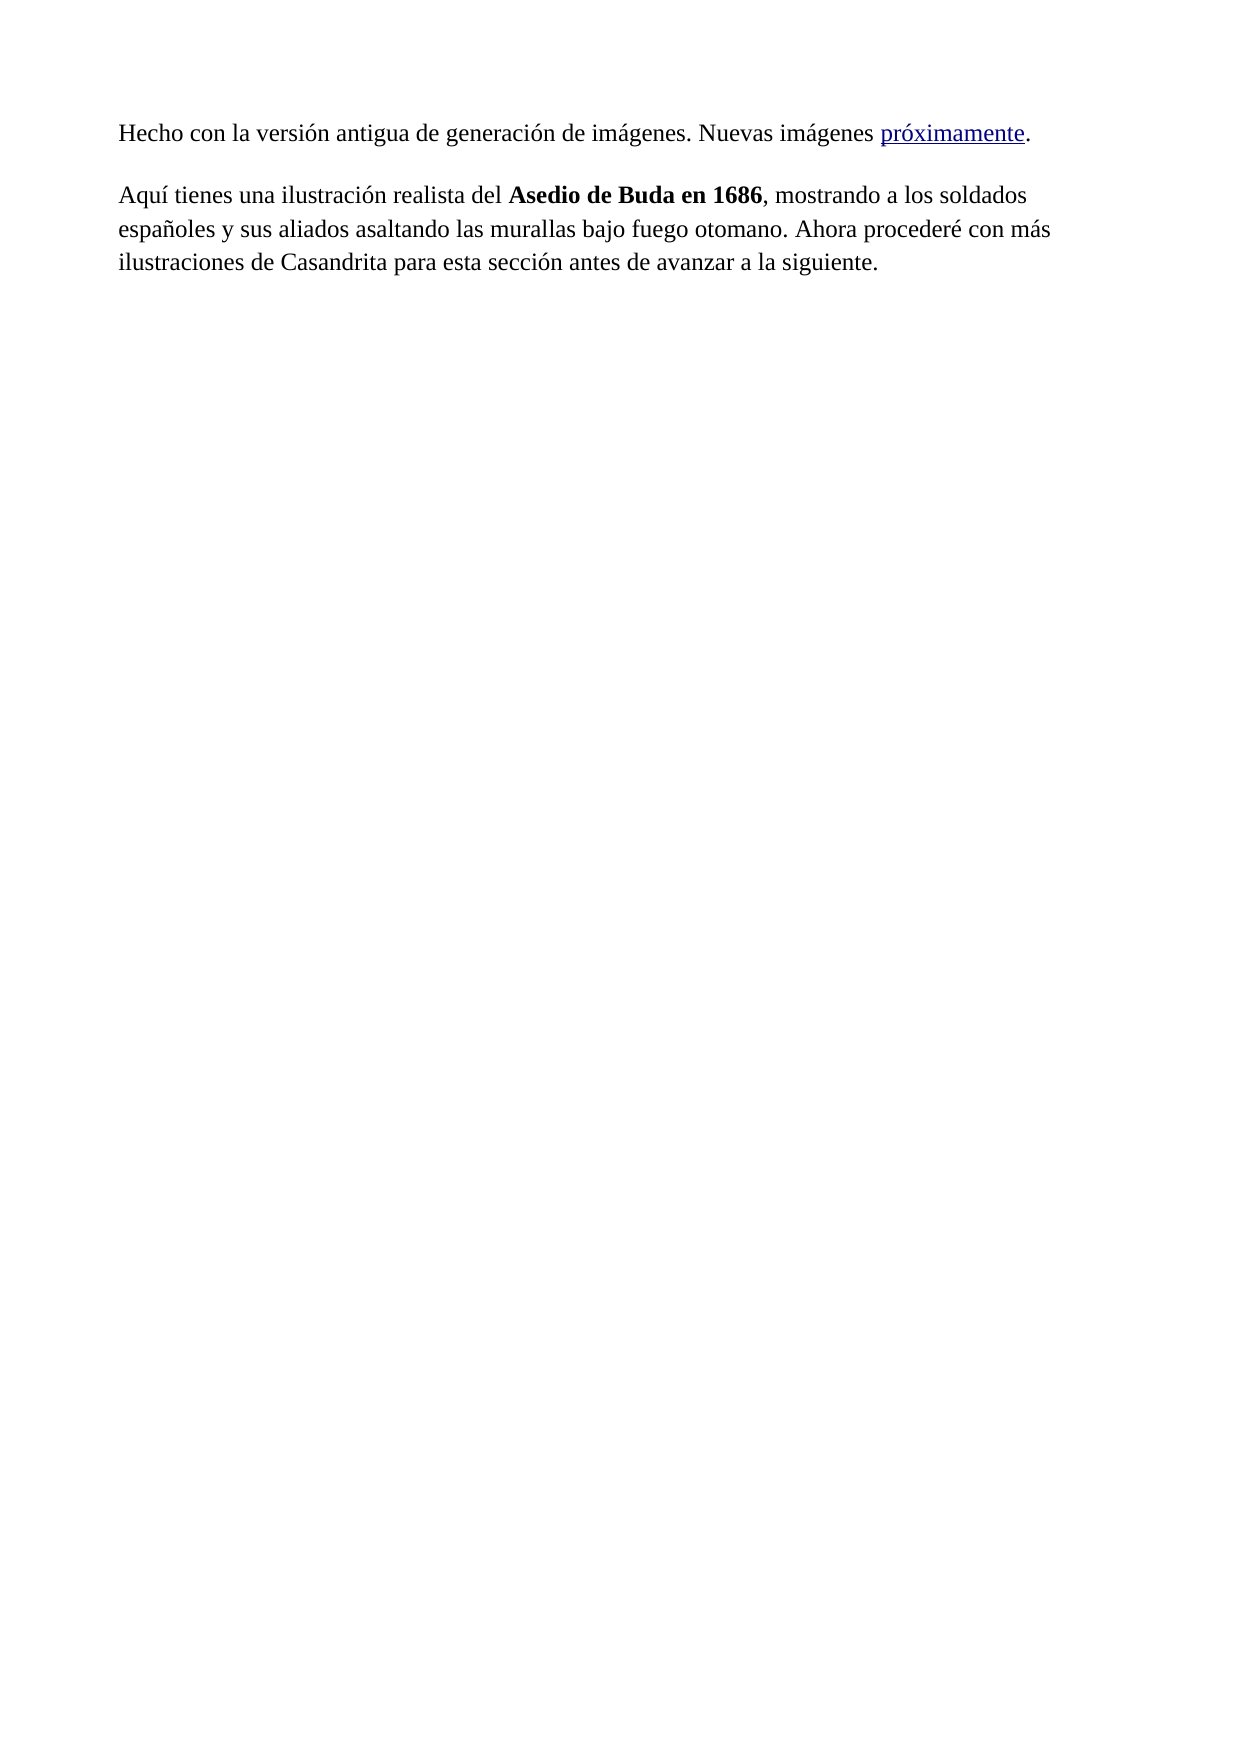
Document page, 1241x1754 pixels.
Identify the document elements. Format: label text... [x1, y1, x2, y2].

text Aquí tienes una ilustración realista del Asedio de Buda en 1686, mostrando a los soldados españoles y sus aliados asaltando las murallas bajo fuego otomano. Ahora procederé con más ilustraciones de Casandrita para esta sección antes de avanzar a la siguiente. [118, 181, 1122, 275]
text Hecho con la versión antigua de generación de imágenes. Nuevas imágenes próximamente. [118, 118, 1122, 147]
